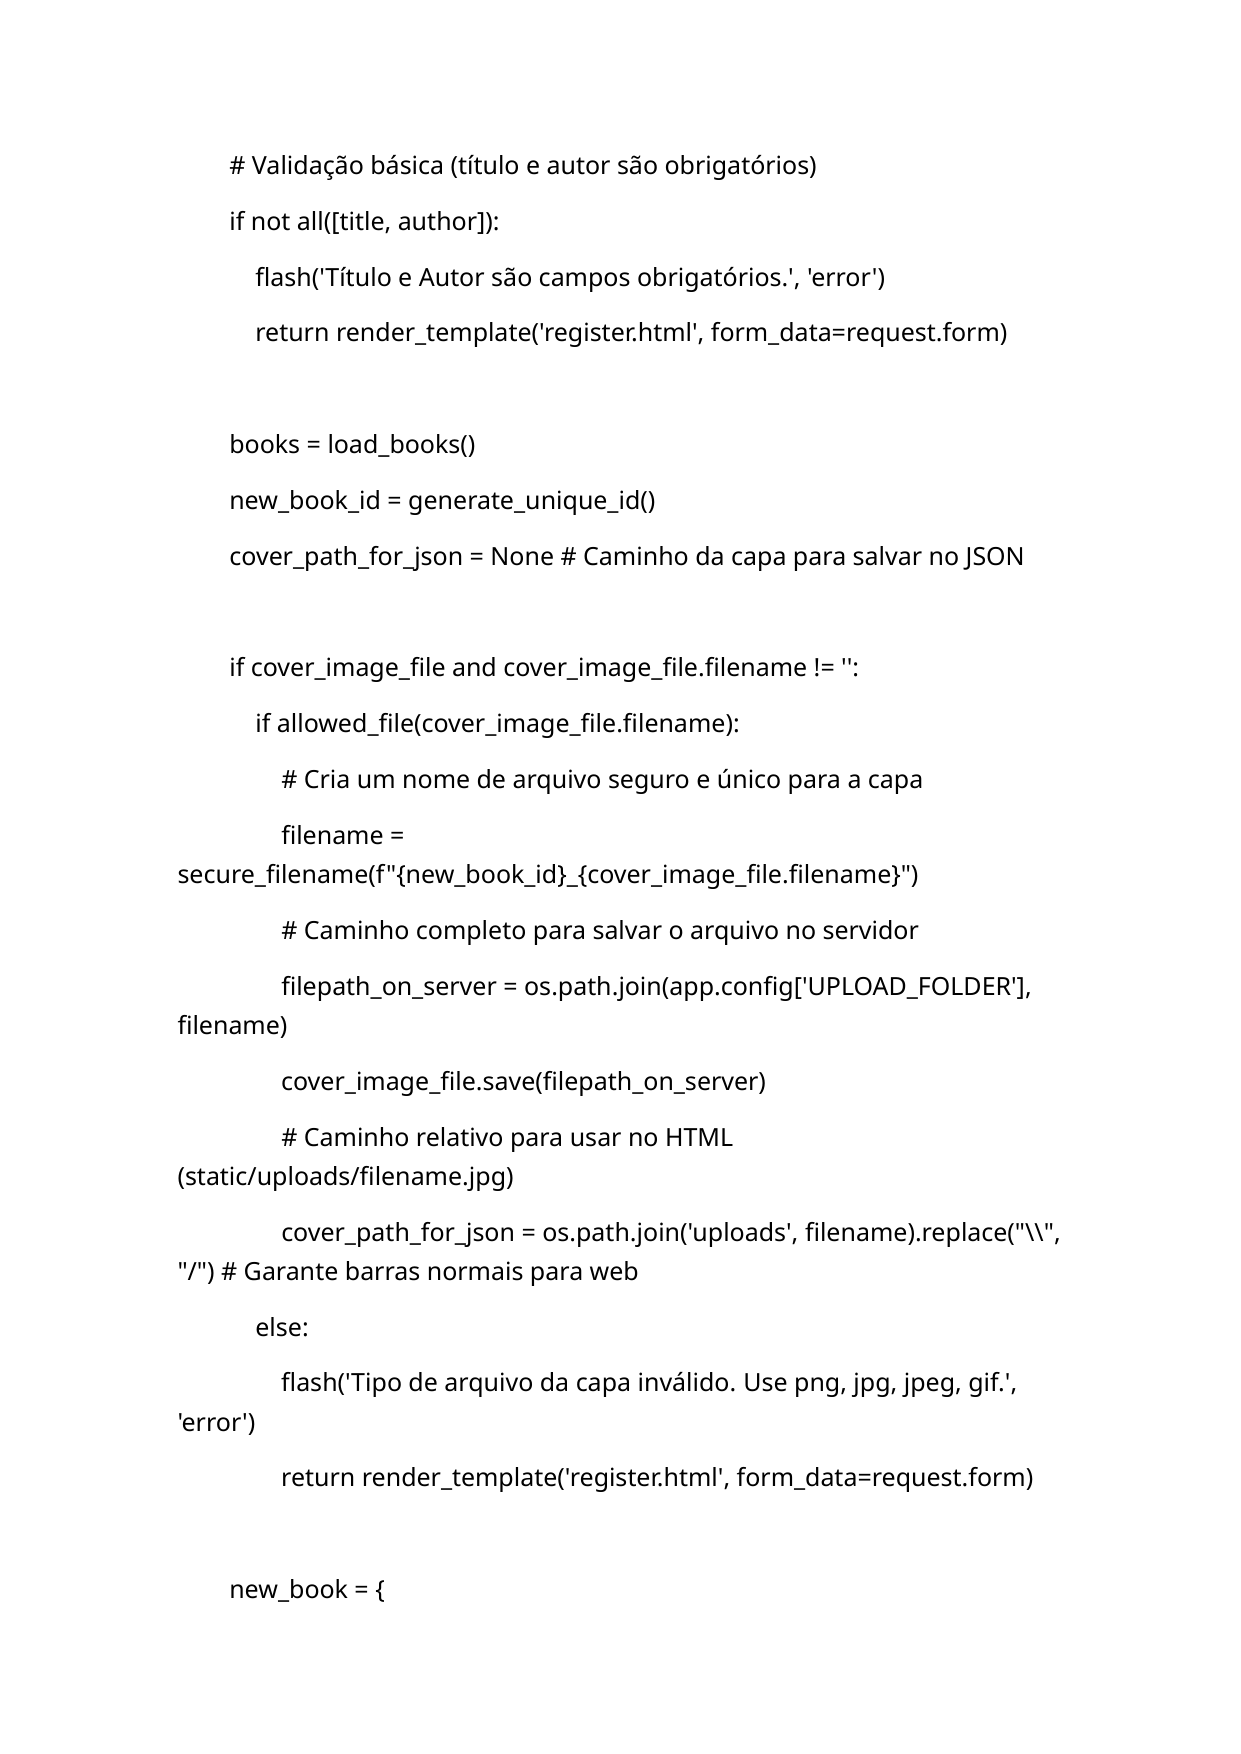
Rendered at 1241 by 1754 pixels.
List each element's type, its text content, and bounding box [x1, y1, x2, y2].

text if cover_image_file and cover_image_file.filename != '': [177, 650, 1063, 684]
text # Validação básica (título e autor são obrigatórios) [177, 148, 1063, 182]
text # Caminho relativo para usar no HTML (static/uploads/filename.jpg) [177, 1119, 1063, 1192]
text flash('Título e Autor são campos obrigatórios.', 'error') [177, 259, 1063, 293]
text return render_template('register.html', form_data=request.form) [177, 1460, 1063, 1494]
text if not all([title, author]): [177, 203, 1063, 237]
text # Cria um nome de arquivo seguro e único para a capa [177, 762, 1063, 796]
text return render_template('register.html', form_data=request.form) [177, 315, 1063, 349]
text filepath_on_server = os.path.join(app.config['UPLOAD_FOLDER'], filename) [177, 968, 1063, 1042]
text new_book_id = generate_unique_id() [177, 483, 1063, 517]
text books = load_books() [177, 427, 1063, 461]
text # Caminho completo para salvar o arquivo no servidor [177, 913, 1063, 947]
text new_book = { [177, 1572, 1063, 1606]
text cover_image_file.save(filepath_on_server) [177, 1063, 1063, 1097]
text flash('Tipo de arquivo da capa inválido. Use png, jpg, jpeg, gif.', 'error') [177, 1365, 1063, 1438]
text cover_path_for_json = os.path.join('uploads', filename).replace("\\", "/") # Garante barras normais para web [177, 1214, 1063, 1287]
text else: [177, 1309, 1063, 1343]
text cover_path_for_json = None # Caminho da capa para salvar no JSON [177, 538, 1063, 572]
text if allowed_file(cover_image_file.filename): [177, 706, 1063, 740]
text filename = secure_filename(f"{new_book_id}_{cover_image_file.filename}") [177, 818, 1063, 891]
